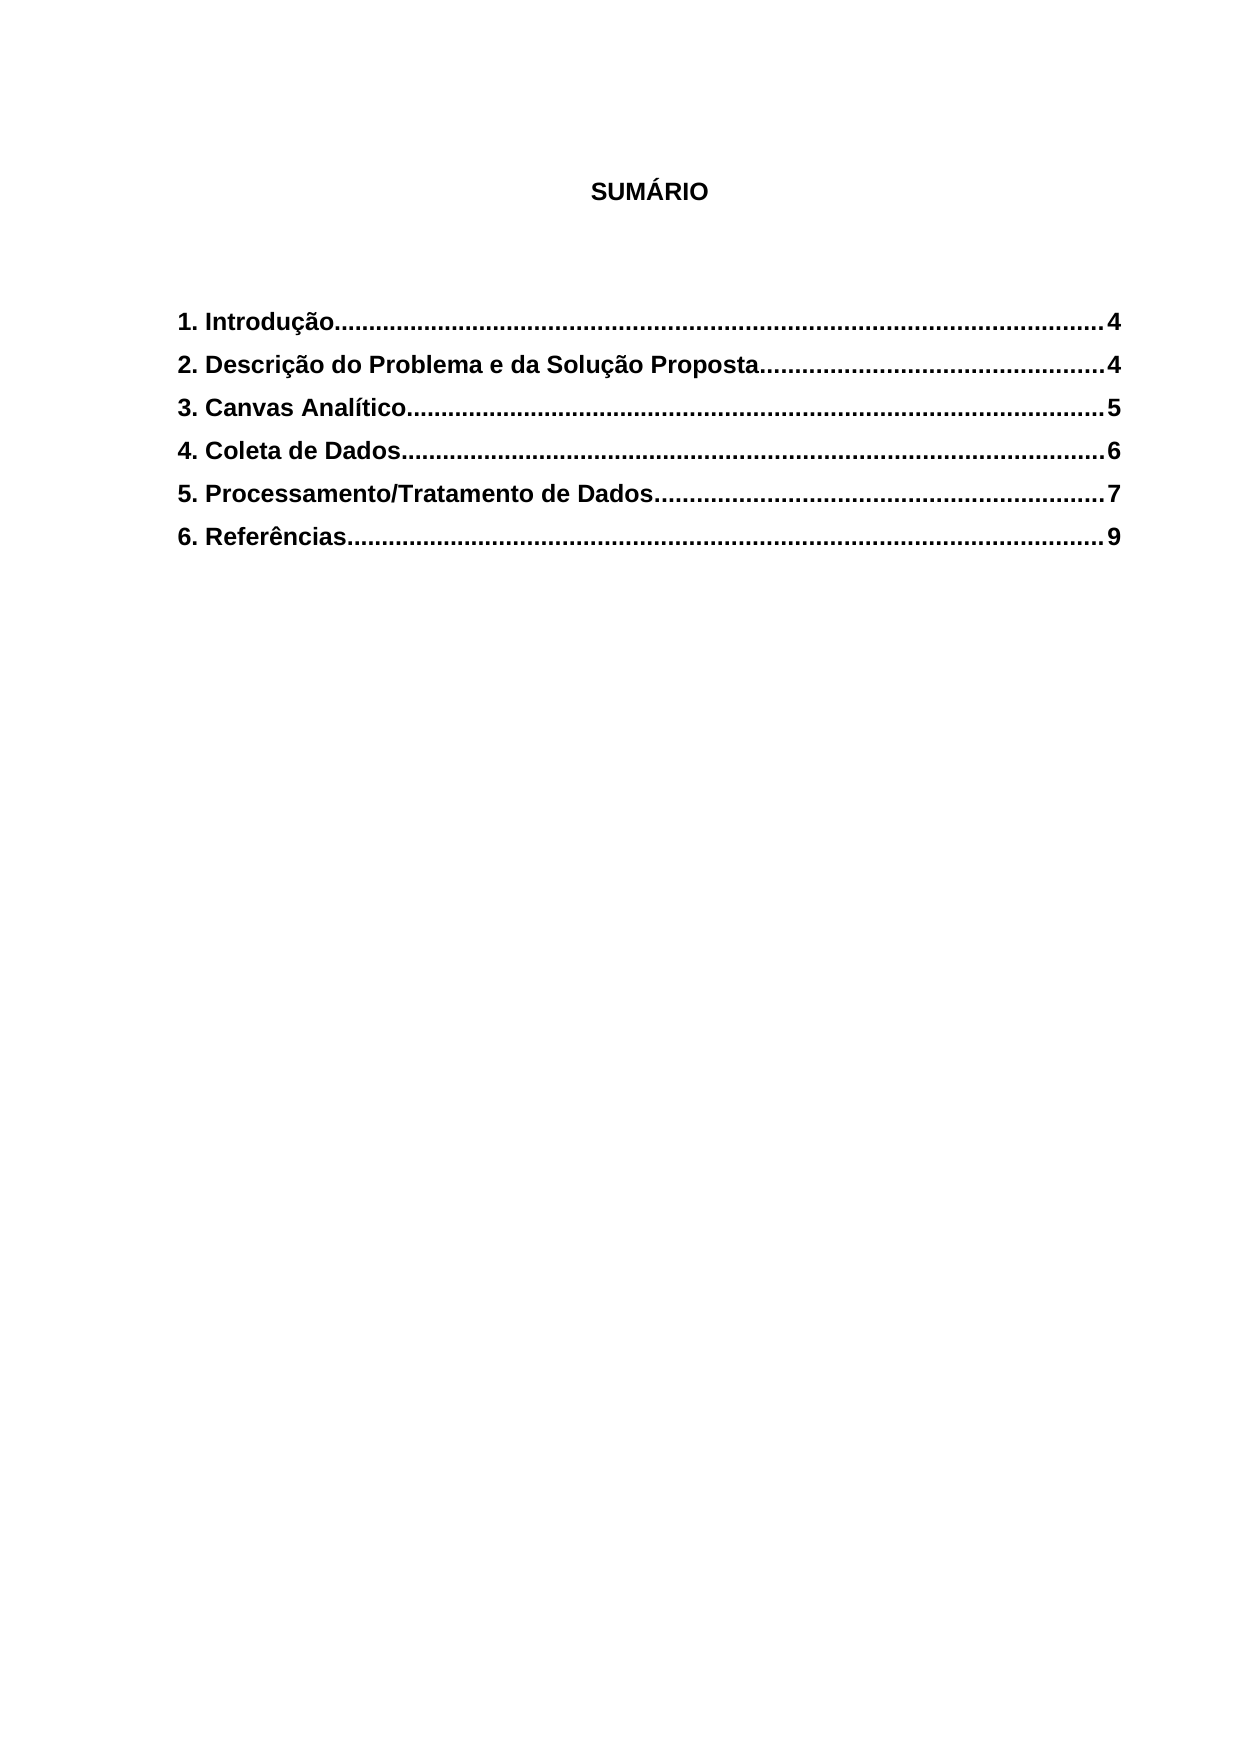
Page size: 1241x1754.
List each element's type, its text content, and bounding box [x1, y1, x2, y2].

text 5. Processamento/Tratamento de Dados 7 [177, 479, 1122, 508]
text 1. Introdução 4 [177, 307, 1122, 335]
text 6. Referências 9 [177, 522, 1122, 551]
text 2. Descrição do Problema e da Solução Proposta 4 [177, 350, 1122, 378]
text 4. Coleta de Dados 6 [177, 436, 1122, 465]
text 3. Canvas Analítico 5 [177, 393, 1122, 422]
text SUMÁRIO [177, 177, 1122, 206]
